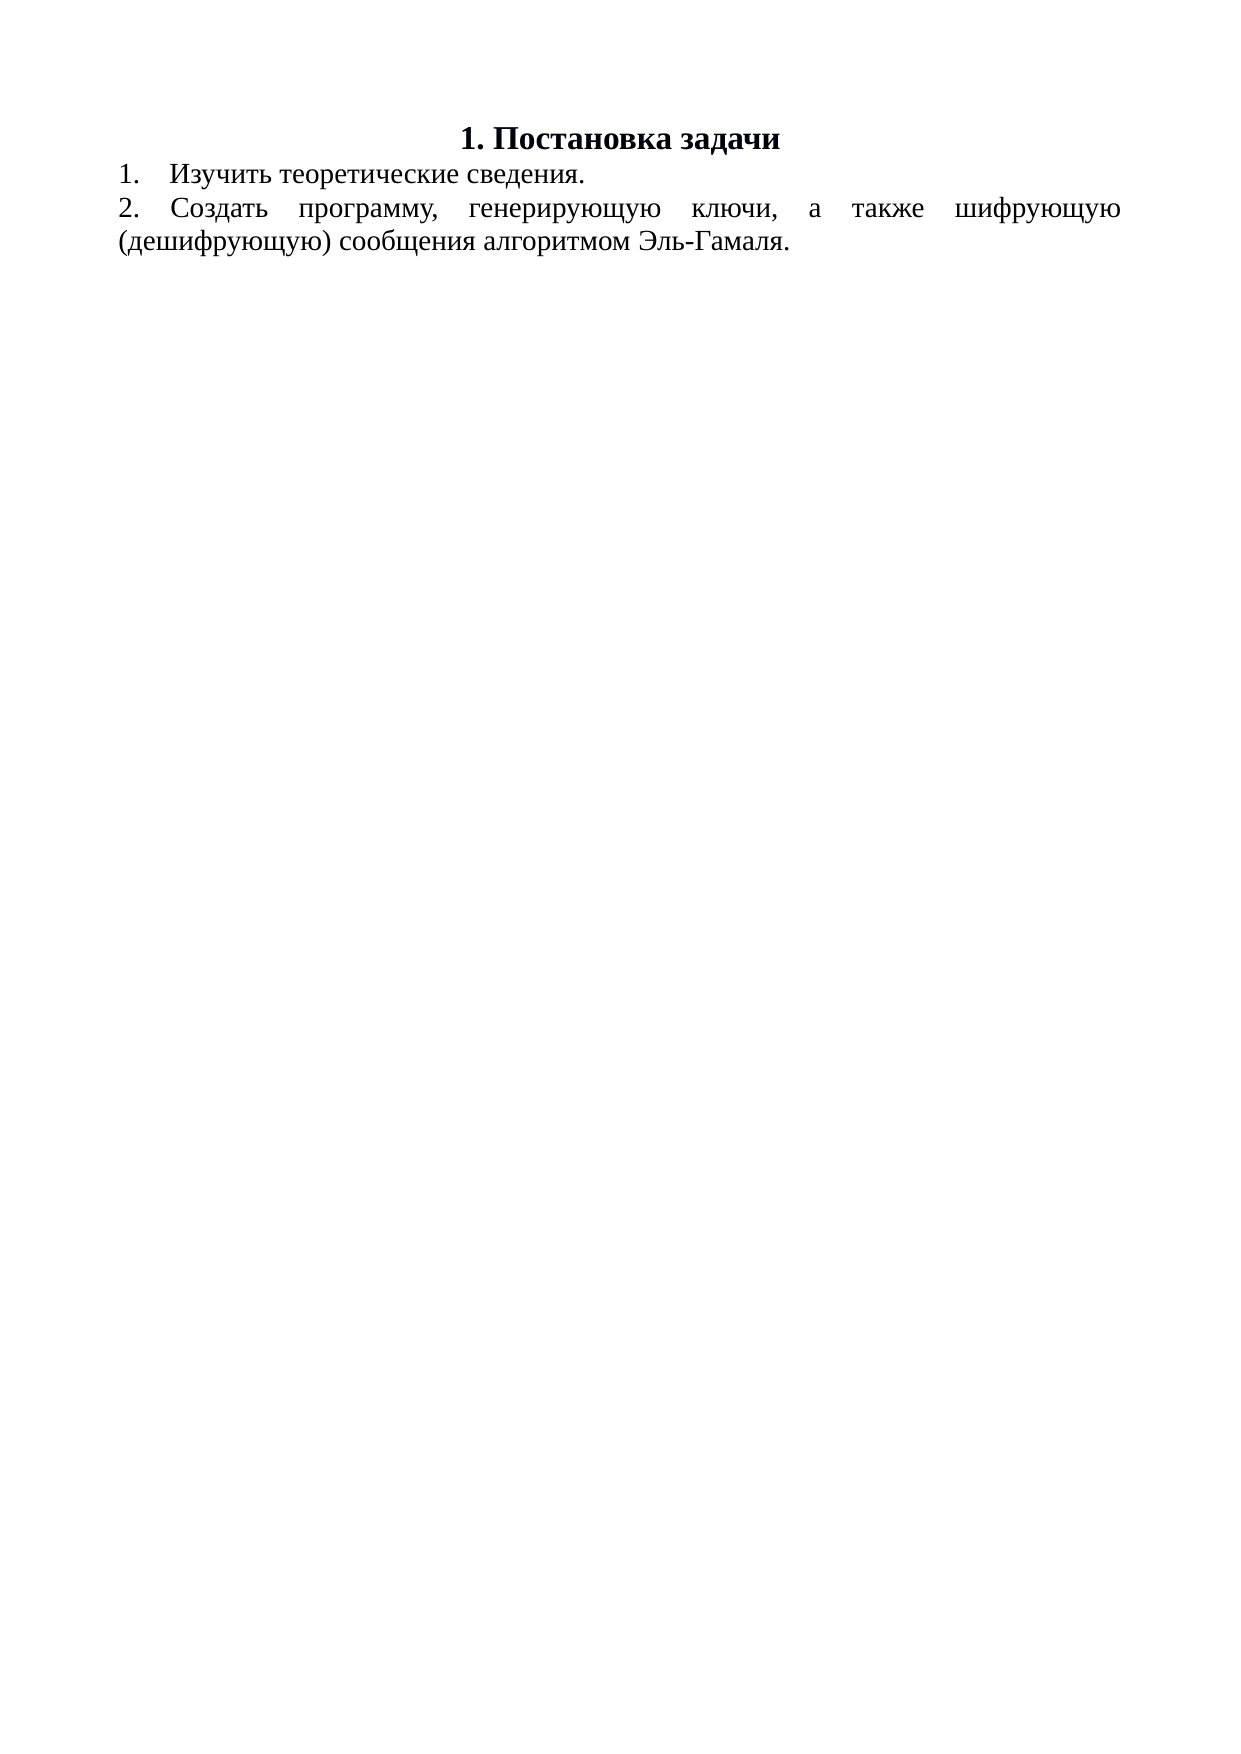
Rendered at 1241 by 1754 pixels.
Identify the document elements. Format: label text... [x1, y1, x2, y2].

list 2. Создать программу, генерирующую ключи, а также шифрующую (дешифрующую) сообщения алгоритмом Эль-Гамаля. [118, 190, 1122, 257]
list 1. Изучить теоретические сведения. [118, 156, 1122, 190]
subtitle 1. Постановка задачи [118, 118, 1122, 156]
